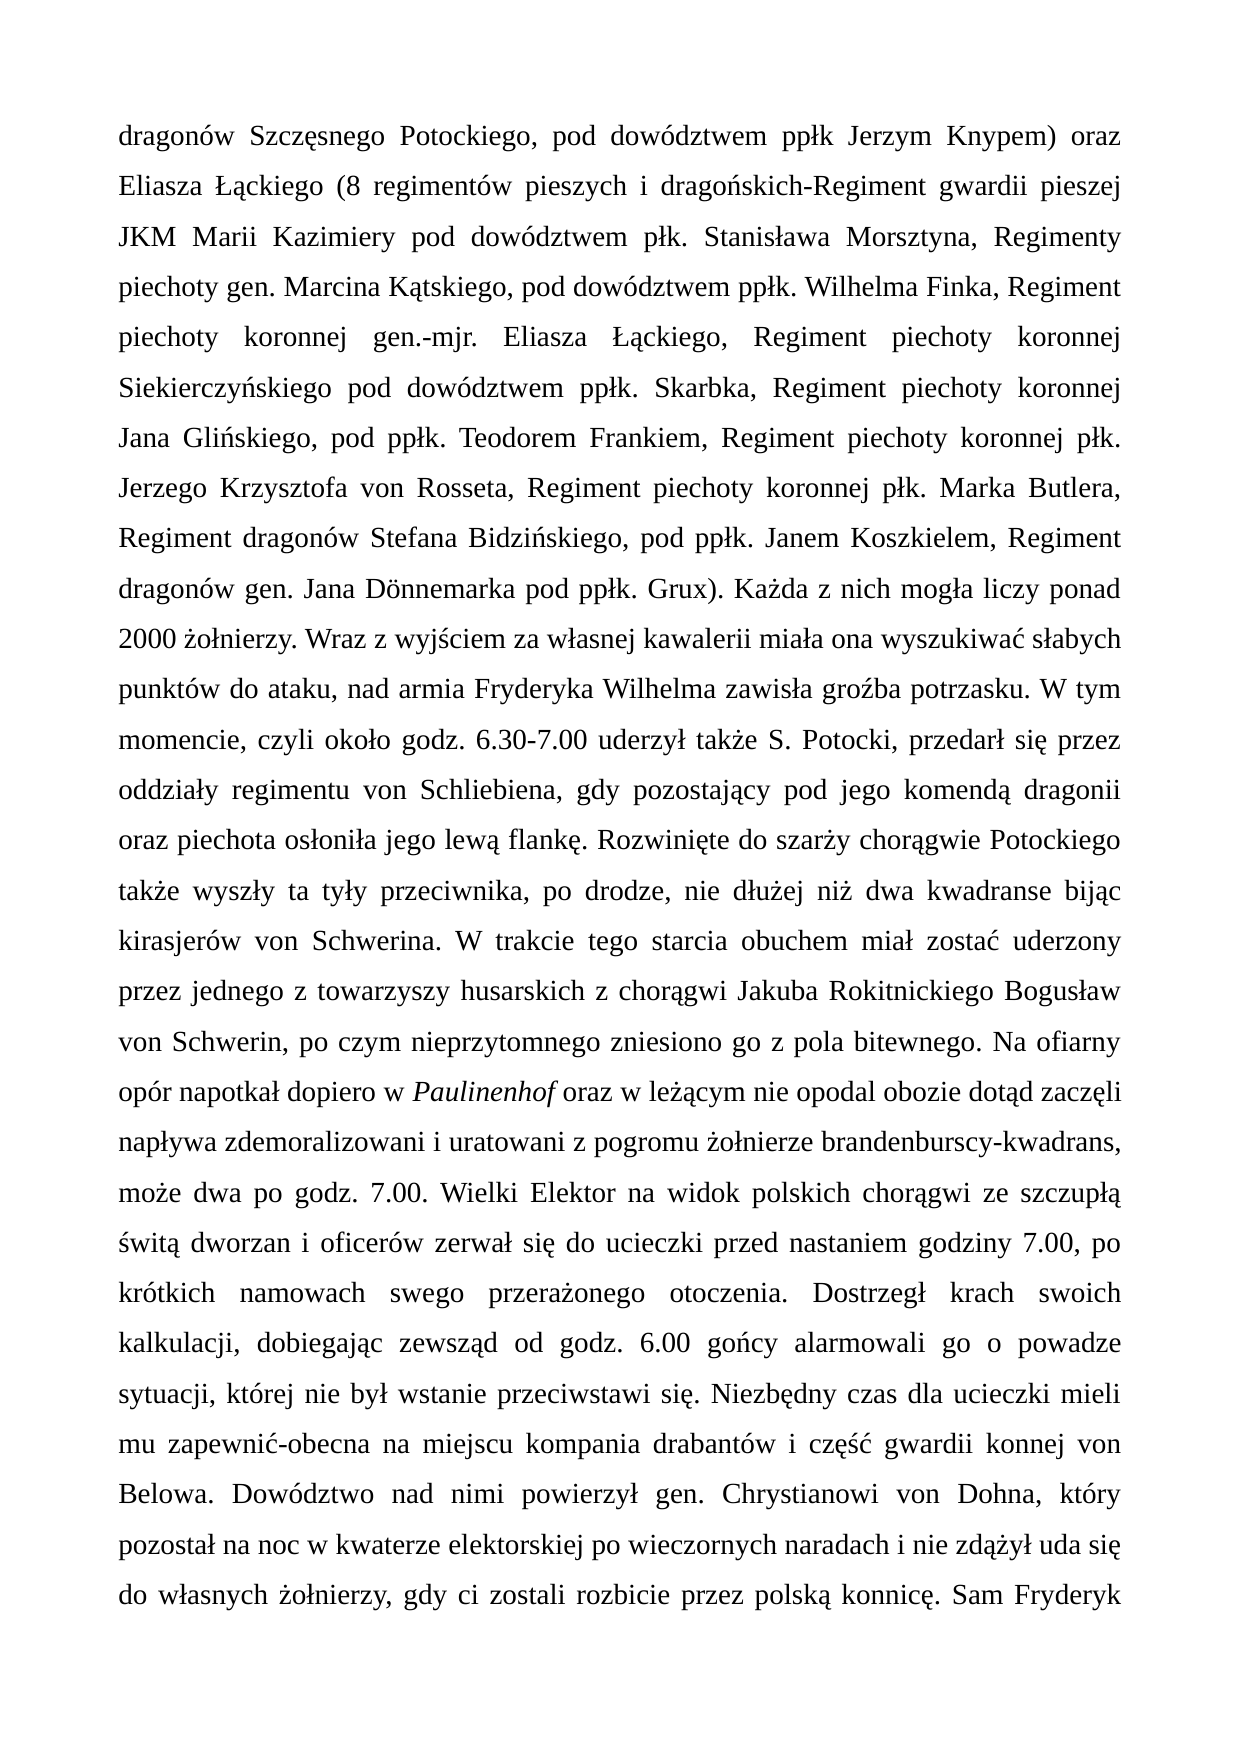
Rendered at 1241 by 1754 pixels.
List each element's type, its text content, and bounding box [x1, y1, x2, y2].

text dragonów Szczęsnego Potockiego, pod dowództwem ppłk Jerzym Knypem) oraz Eliasza Łąckiego (8 regimentów pieszych i dragońskich-Regiment gwardii pieszej JKM Marii Kazimiery pod dowództwem płk. Stanisława Morsztyna, Regimenty piechoty gen. Marcina Kątskiego, pod dowództwem ppłk. Wilhelma Finka, Regiment piechoty koronnej gen.-mjr. Eliasza Łąckiego, Regiment piechoty koronnej Siekierczyńskiego pod dowództwem ppłk. Skarbka, Regiment piechoty koronnej Jana Glińskiego, pod ppłk. Teodorem Frankiem, Regiment piechoty koronnej płk. Jerzego Krzysztofa von Rosseta, Regiment piechoty koronnej płk. Marka Butlera, Regiment dragonów Stefana Bidzińskiego, pod ppłk. Janem Koszkielem, Regiment dragonów gen. Jana Dönnemarka pod ppłk. Grux). Każda z nich mogła liczy ponad 2000 żołnierzy. Wraz z wyjściem za własnej kawalerii miała ona wyszukiwać słabych punktów do ataku, nad armia Fryderyka Wilhelma zawisła groźba potrzasku. W tym momencie, czyli około godz. 6.30-7.00 uderzył także S. Potocki, przedarł się przez oddziały regimentu von Schliebiena, gdy pozostający pod jego komendą dragonii oraz piechota osłoniła jego lewą flankę. Rozwinięte do szarży chorągwie Potockiego także wyszły ta tyły przeciwnika, po drodze, nie dłużej niż dwa kwadranse bijąc kirasjerów von Schwerina. W trakcie tego starcia obuchem miał zostać uderzony przez jednego z towarzyszy husarskich z chorągwi Jakuba Rokitnickiego Bogusław von Schwerin, po czym nieprzytomnego zniesiono go z pola bitewnego. Na ofiarny opór napotkał dopiero w Paulinenhof oraz w leżącym nie opodal obozie dotąd zaczęli napływa zdemoralizowani i uratowani z pogromu żołnierze brandenburscy-kwadrans, może dwa po godz. 7.00. Wielki Elektor na widok polskich chorągwi ze szczupłą świtą dworzan i oficerów zerwał się do ucieczki przed nastaniem godziny 7.00, po krótkich namowach swego przerażonego otoczenia. Dostrzegł krach swoich kalkulacji, dobiegając zewsząd od godz. 6.00 gońcy alarmowali go o powadze sytuacji, której nie był wstanie przeciwstawi się. Niezbędny czas dla ucieczki mieli mu zapewnić-obecna na miejscu kompania drabantów i część gwardii konnej von Belowa. Dowództwo nad nimi powierzył gen. Chrystianowi von Dohna, który pozostał na noc w kwaterze elektorskiej po wieczornych naradach i nie zdążył uda się do własnych żołnierzy, gdy ci zostali rozbicie przez polską konnicę. Sam Fryderyk [118, 118, 1122, 1611]
